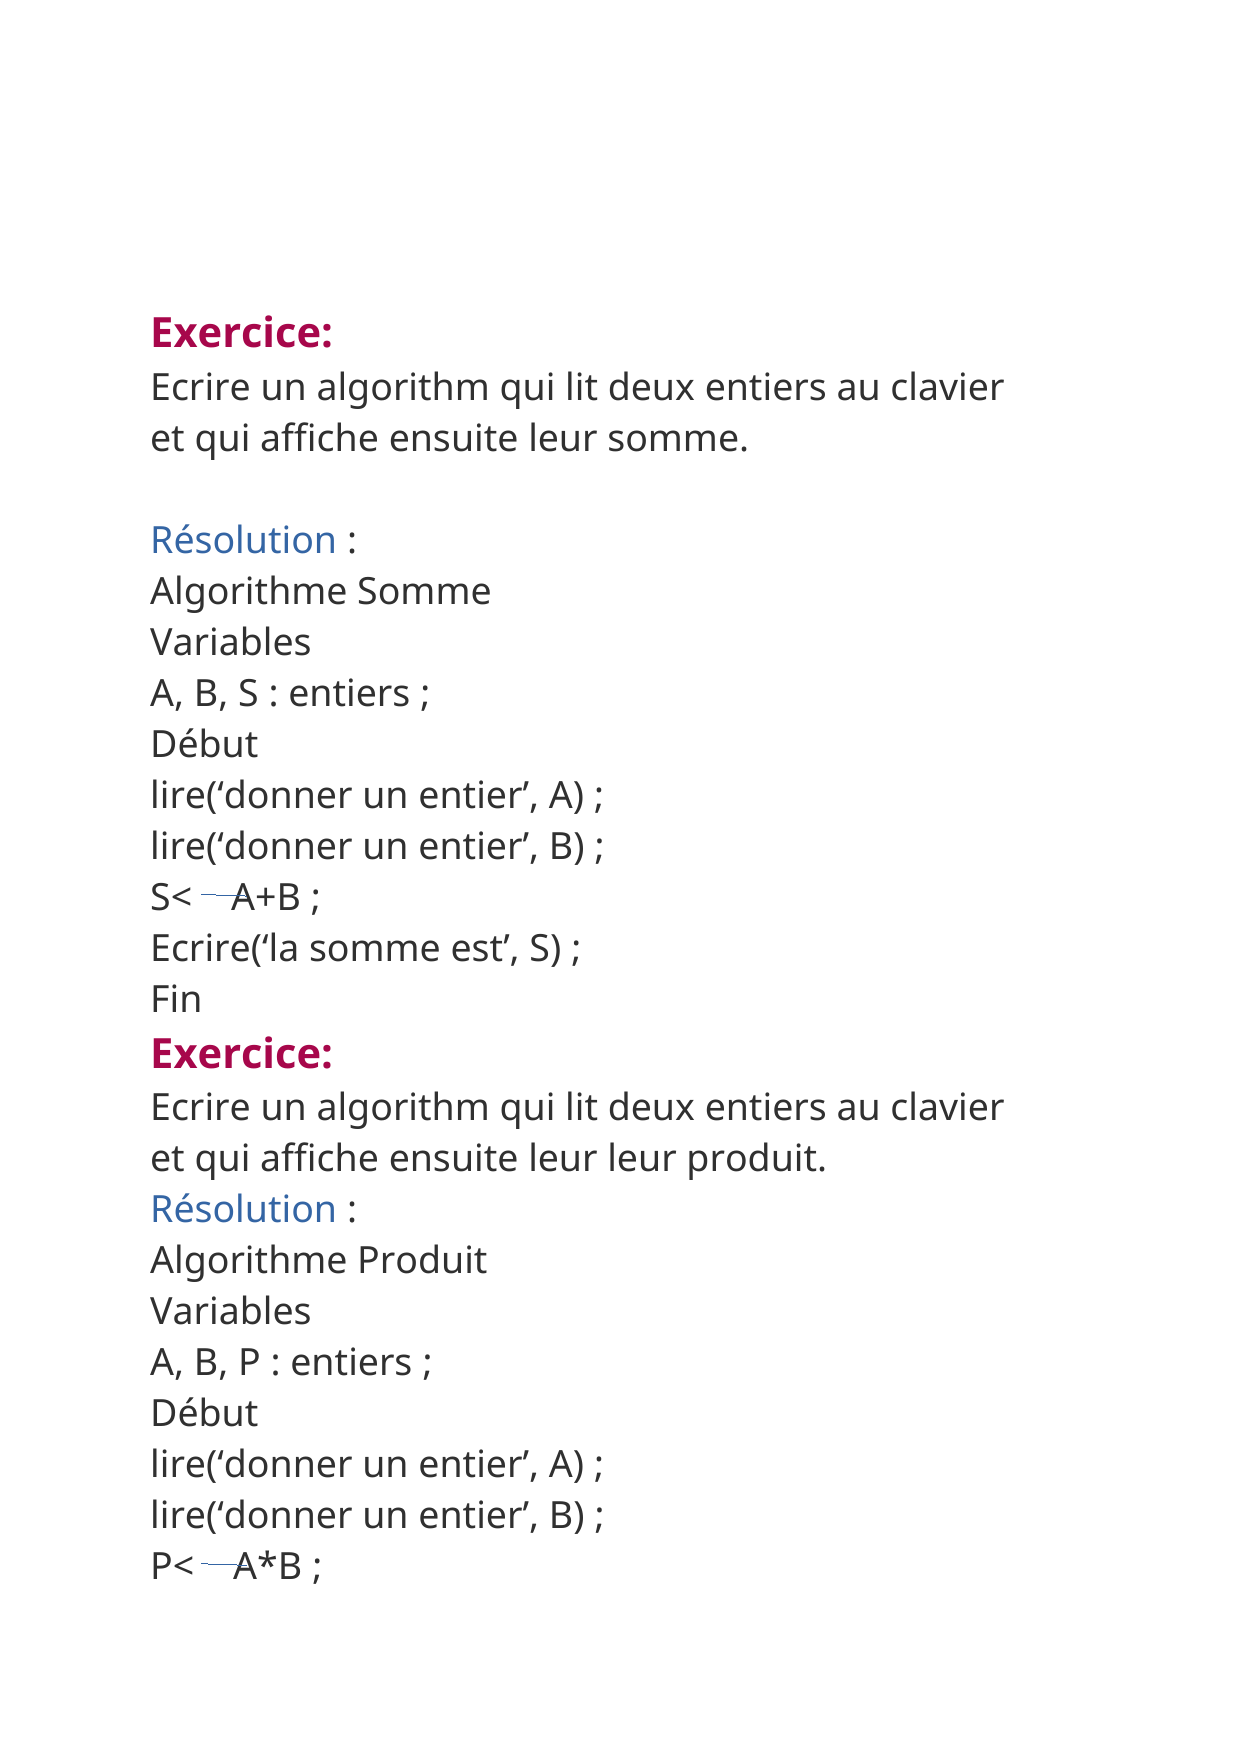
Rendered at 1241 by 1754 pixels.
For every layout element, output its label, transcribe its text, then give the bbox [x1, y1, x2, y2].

text Ecrire un algorithm qui lit deux entiers au clavier [150, 360, 1090, 411]
text lire(‘donner un entier’, A) ; [150, 768, 1090, 819]
text et qui affiche ensuite leur somme. [150, 411, 1090, 462]
text A, B, S : entiers ; [150, 666, 1090, 717]
text Variables [150, 615, 1090, 666]
text lire(‘donner un entier’, B) ; [150, 819, 1090, 870]
text et qui affiche ensuite leur leur produit. [150, 1131, 1090, 1182]
text Début [150, 1386, 1090, 1437]
text S< A+B ; [150, 870, 1090, 921]
text Algorithme Somme [150, 564, 1090, 615]
text Ecrire un algorithm qui lit deux entiers au clavier [150, 1080, 1090, 1131]
text A, B, P : entiers ; [150, 1335, 1090, 1386]
text lire(‘donner un entier’, A) ; [150, 1437, 1090, 1488]
text Fin [150, 972, 1090, 1023]
text lire(‘donner un entier’, B) ; [150, 1488, 1090, 1539]
text Résolution : [150, 1182, 1090, 1233]
text Début [150, 717, 1090, 768]
text Résolution : [150, 513, 1090, 564]
text Algorithme Produit [150, 1233, 1090, 1284]
text Ecrire(‘la somme est’, S) ; [150, 921, 1090, 972]
text Variables [150, 1284, 1090, 1335]
text Exercice: [150, 1023, 1090, 1080]
text Exercice: [150, 303, 1090, 360]
text P< A*B ; [150, 1539, 1090, 1591]
